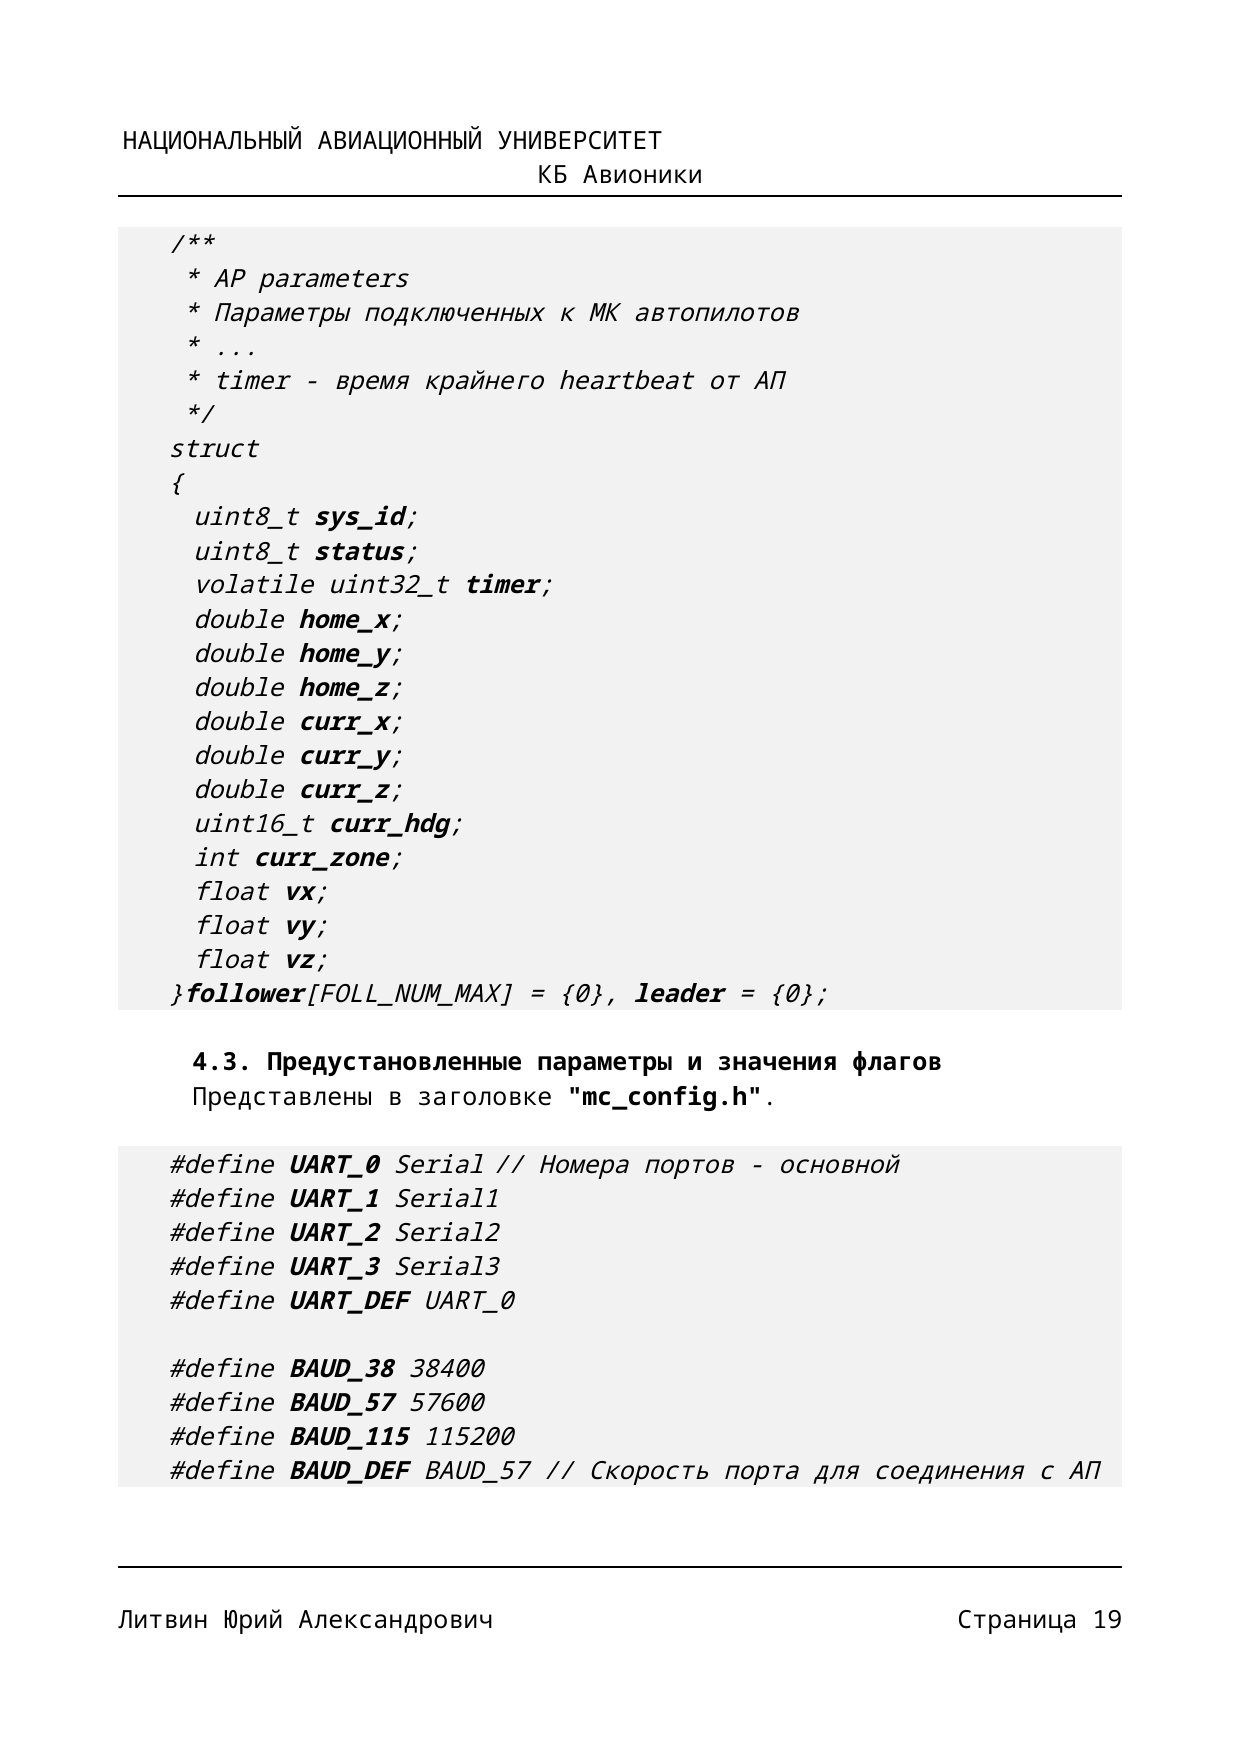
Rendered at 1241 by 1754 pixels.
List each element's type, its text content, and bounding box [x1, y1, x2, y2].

list int curr_zone; [118, 840, 1122, 874]
list double curr_x; [118, 703, 1122, 737]
list #define UART_DEF UART_0 [118, 1282, 1122, 1317]
list #define BAUD_38 38400 [118, 1351, 1122, 1385]
list float vy; [118, 908, 1122, 942]
list float vz; [118, 942, 1122, 976]
list float vx; [118, 874, 1122, 908]
list double curr_y; [118, 737, 1122, 772]
text Представлены в заголовке "mc_config.h". [118, 1078, 1122, 1112]
text 4.3. Предустановленные параметры и значения флагов [118, 1044, 1122, 1078]
list struct [118, 431, 1122, 465]
list double home_z; [118, 669, 1122, 703]
list * timer - время крайнего heartbeat от АП [118, 363, 1122, 397]
list * Параметры подключенных к МК автопилотов [118, 295, 1122, 329]
list uint16_t curr_hdg; [118, 806, 1122, 840]
list uint8_t status; [118, 533, 1122, 567]
list /** [118, 227, 1122, 261]
list double curr_z; [118, 772, 1122, 806]
list * AP parameters [118, 261, 1122, 295]
list #define UART_1 Serial1 [118, 1180, 1122, 1214]
list { [118, 465, 1122, 499]
list double home_y; [118, 635, 1122, 669]
list }follower[FOLL_NUM_MAX] = {0}, leader = {0}; [118, 976, 1122, 1010]
list */ [118, 397, 1122, 431]
list double home_x; [118, 601, 1122, 635]
list #define UART_0 Serial // Номера портов - основной [118, 1146, 1122, 1180]
list #define UART_3 Serial3 [118, 1248, 1122, 1282]
list uint8_t sys_id; [118, 499, 1122, 533]
list * ... [118, 329, 1122, 363]
list #define UART_2 Serial2 [118, 1214, 1122, 1248]
list #define BAUD_DEF BAUD_57 // Скорость порта для соединения с АП [118, 1453, 1122, 1487]
list volatile uint32_t timer; [118, 567, 1122, 601]
list #define BAUD_57 57600 [118, 1385, 1122, 1419]
list #define BAUD_115 115200 [118, 1419, 1122, 1453]
